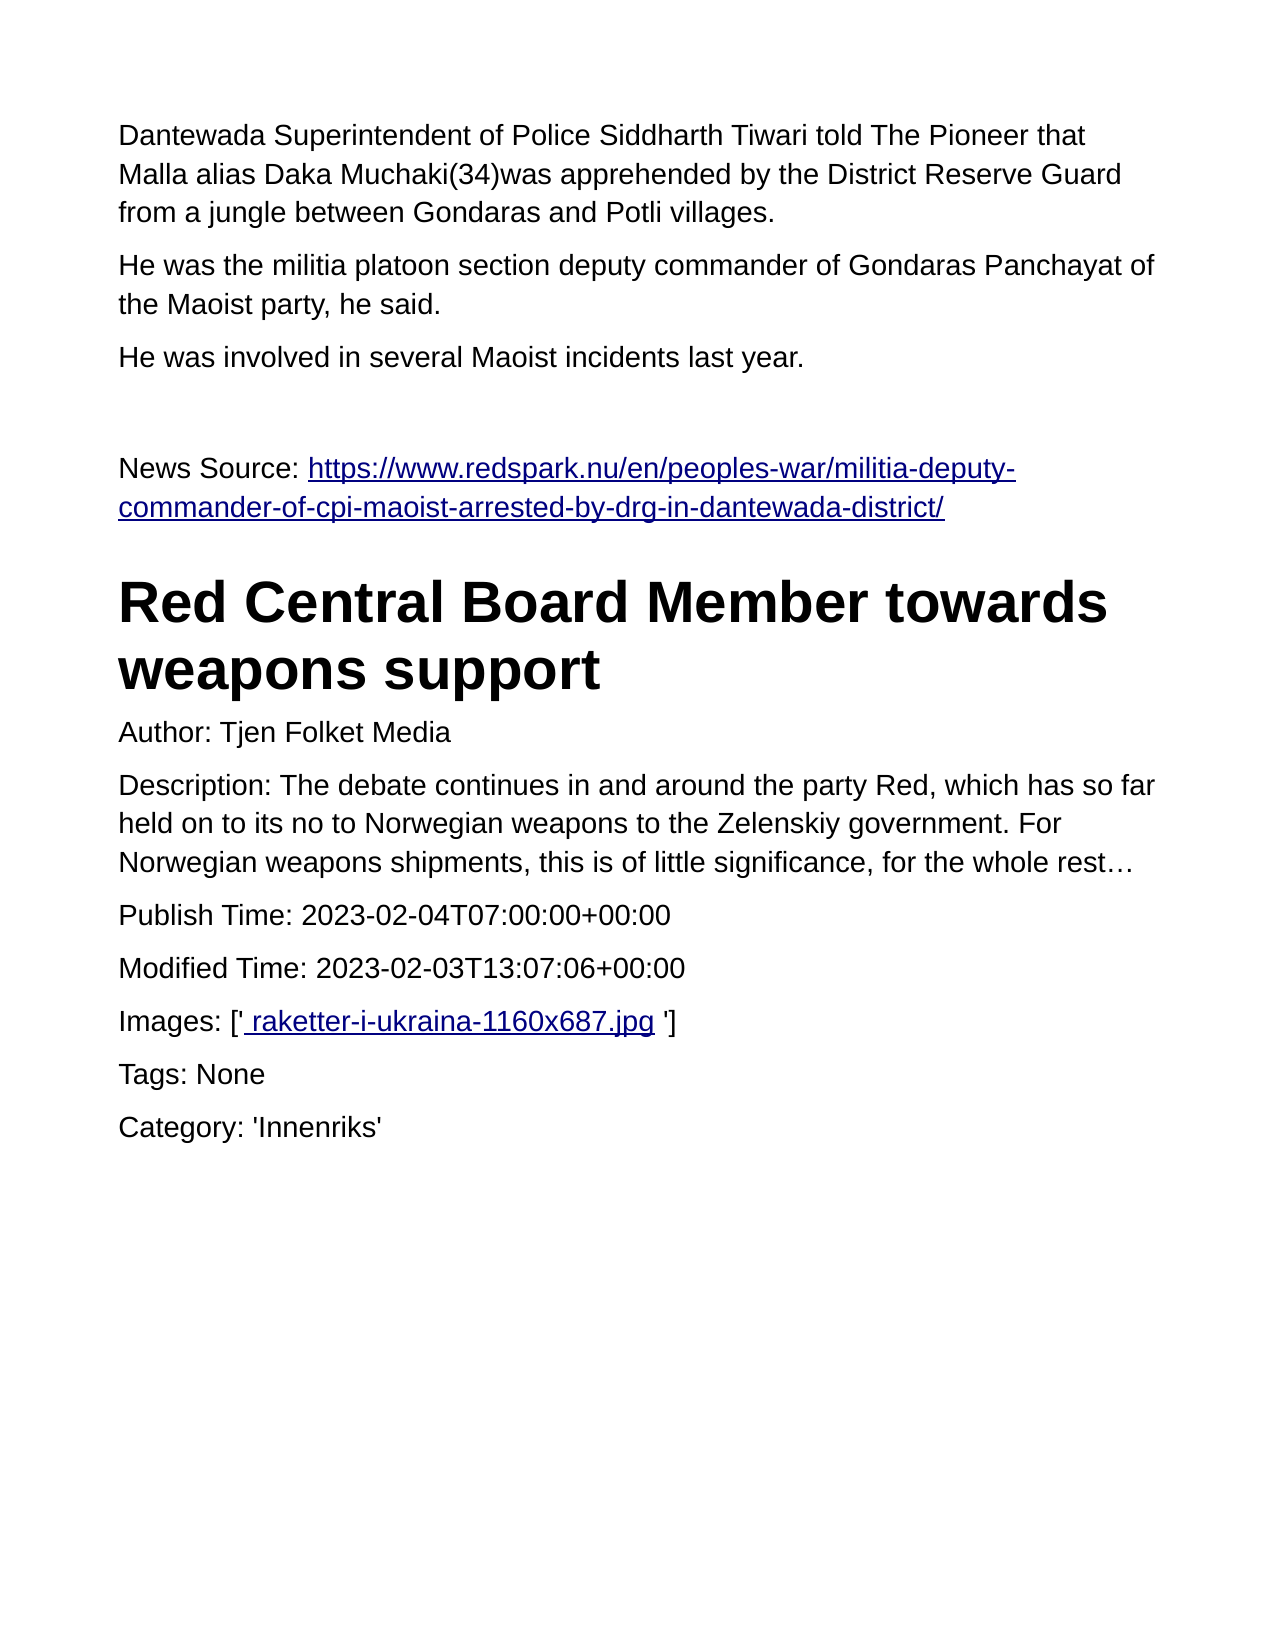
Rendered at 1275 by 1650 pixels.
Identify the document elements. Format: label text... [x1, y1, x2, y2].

text News Source: https://www.redspark.nu/en/peoples-war/militia-deputy-commander-of-cpi-maoist-arrested-by-drg-in-dantewada-district/ [118, 451, 1157, 523]
text Description: The debate continues in and around the party Red, which has so far held on to its no to Norwegian weapons to the Zelenskiy government. For Norwegian weapons shipments, this is of little significance, for the whole rest… [118, 768, 1157, 878]
text Modified Time: 2023-02-03T13:07:06+00:00 [118, 951, 1157, 985]
text Publish Time: 2023-02-04T07:00:00+00:00 [118, 898, 1157, 932]
subtitle Red Central Board Member towards weapons support [118, 568, 1157, 702]
text Author: Tjen Folket Media [118, 715, 1157, 748]
text Source : https://www.dailypioneer.com/2023/state-editions/maoist-arrested- in-dantewada.html [177, 393, 1098, 422]
text Images: [' raketter-i-ukraina-1160x687.jpg '] [118, 1004, 1157, 1038]
text Dantewada Superintendent of Police Siddharth Tiwari told The Pioneer that Malla alias Daka Muchaki(34)was apprehended by the District Reserve Guard from a jungle between Gondaras and Potli villages. [118, 118, 1157, 229]
text He was the militia platoon section deputy commander of Gondaras Panchayat of the Maoist party, he said. [118, 248, 1157, 320]
text He was involved in several Maoist incidents last year. [118, 340, 1157, 373]
text Category: 'Innenriks' [118, 1111, 1157, 1144]
text Tags: None [118, 1057, 1157, 1091]
